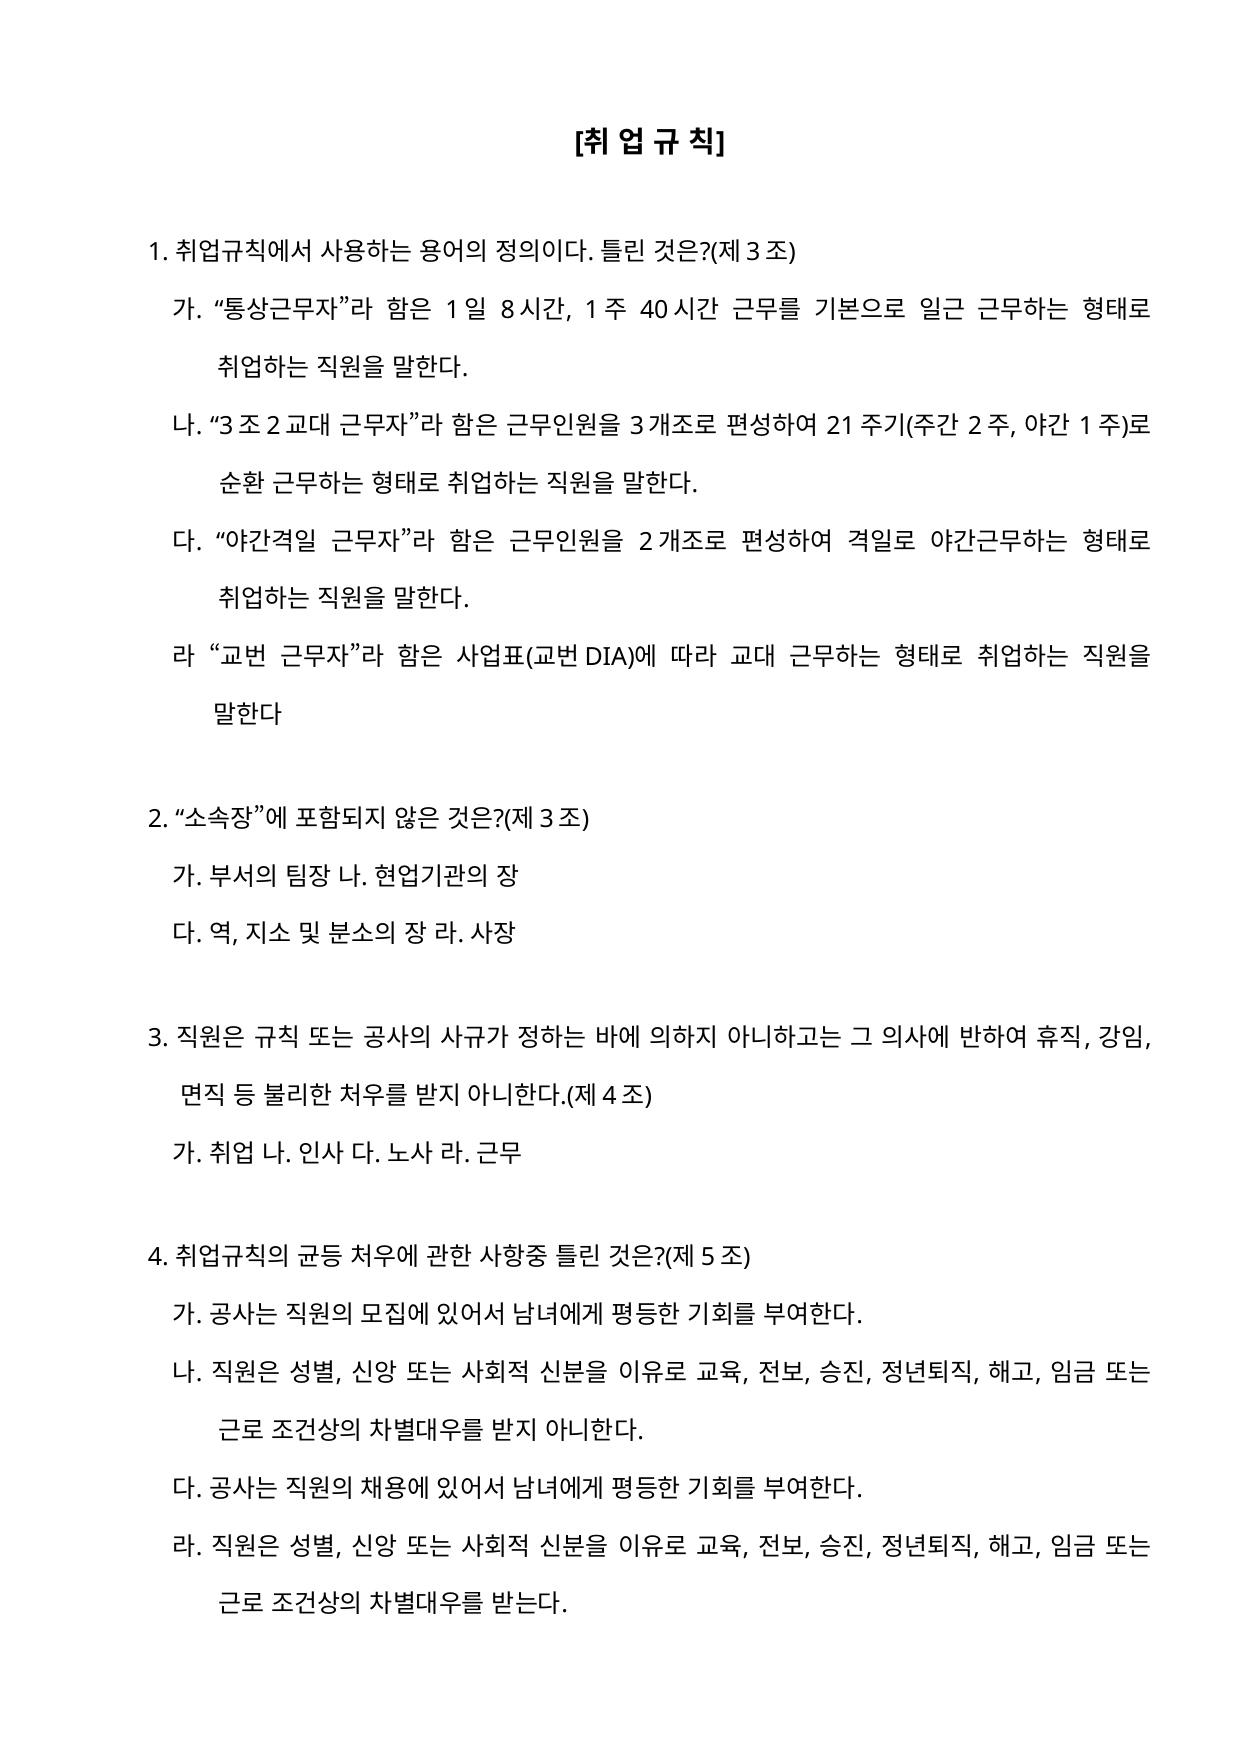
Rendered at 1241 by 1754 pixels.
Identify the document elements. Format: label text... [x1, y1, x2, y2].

text 나. 직원은 성별, 신앙 또는 사회적 신분을 이유로 교육, 전보, 승진, 정년퇴직, 해고, 임금 또는 근로 조건상의 차별대우를 받지 아니한다. [173, 1352, 1152, 1446]
text 다. 공사는 직원의 채용에 있어서 남녀에게 평등한 기회를 부여한다. [173, 1468, 1152, 1504]
text 가. 공사는 직원의 모집에 있어서 남녀에게 평등한 기회를 부여한다. [173, 1294, 1152, 1331]
text 나. “3조2교대 근무자”라 함은 근무인원을 3개조로 편성하여 21주기(주간 2주, 야간 1주)로 순환 근무하는 형태로 취업하는 직원을 말한다. [172, 405, 1152, 499]
text 2. “소속장”에 포함되지 않은 것은?(제3조) [148, 798, 1152, 834]
text 3. 직원은 규칙 또는 공사의 사규가 정하는 바에 의하지 아니하고는 그 의사에 반하여 휴직, 강임, 면직 등 불리한 처우를 받지 아니한다.(제4조) [148, 1017, 1152, 1111]
text 가. “통상근무자”라 함은 1일 8시간, 1주 40시간 근무를 기본으로 일근 근무하는 형태로 취업하는 직원을 말한다. [173, 289, 1152, 383]
text [취 업 규 칙] [148, 118, 1152, 161]
text 라. 직원은 성별, 신앙 또는 사회적 신분을 이유로 교육, 전보, 승진, 정년퇴직, 해고, 임금 또는 근로 조건상의 차별대우를 받는다. [173, 1526, 1152, 1620]
text 가. 취업 나. 인사 다. 노사 라. 근무 [173, 1133, 1152, 1169]
text 다. 역, 지소 및 분소의 장 라. 사장 [173, 914, 1152, 950]
text 4. 취업규칙의 균등 처우에 관한 사항중 틀린 것은?(제5조) [148, 1236, 1152, 1273]
text 가. 부서의 팀장 나. 현업기관의 장 [173, 856, 1152, 892]
text 1. 취업규칙에서 사용하는 용어의 정의이다. 틀린 것은?(제3조) [148, 231, 1152, 268]
text 다. “야간격일 근무자”라 함은 근무인원을 2개조로 편성하여 격일로 야간근무하는 형태로 취업하는 직원을 말한다. [173, 521, 1152, 615]
text 라 “교번 근무자”라 함은 사업표(교번DIA)에 따라 교대 근무하는 형태로 취업하는 직원을 말한다 [173, 637, 1152, 731]
